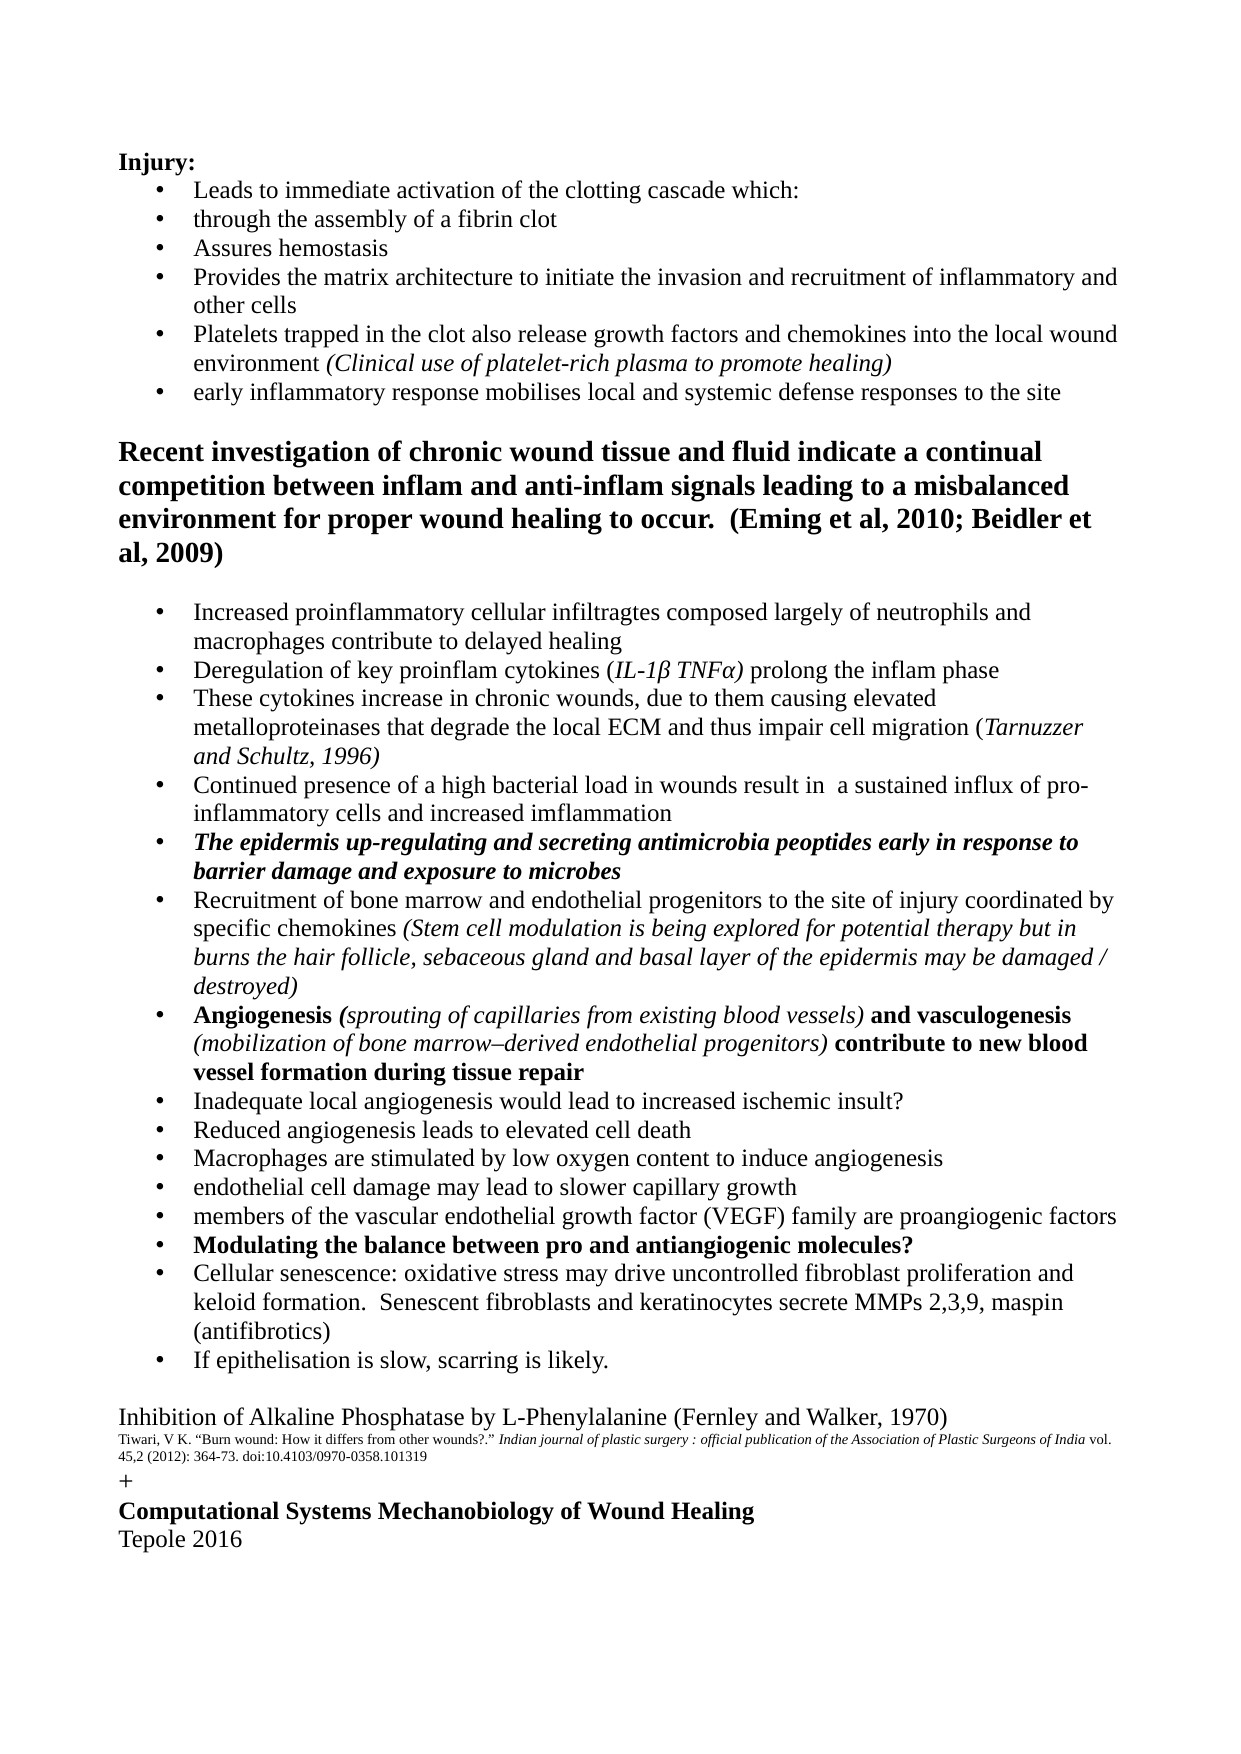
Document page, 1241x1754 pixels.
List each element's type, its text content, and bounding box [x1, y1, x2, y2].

list Platelets trapped in the clot also release growth factors and chemokines into the local wound environment (Clinical use of platelet-rich plasma to promote healing) [156, 319, 1122, 377]
text Tepole 2016 [118, 1524, 1122, 1553]
text Injury: [118, 147, 1122, 176]
list Inadequate local angiogenesis would lead to increased ischemic insult? [156, 1086, 1122, 1115]
list through the assembly of a fibrin clot [156, 204, 1122, 233]
list If epithelisation is slow, scarring is likely. [156, 1345, 1122, 1373]
list The epidermis up-regulating and secreting antimicrobia peoptides early in response to barrier damage and exposure to microbes [156, 827, 1122, 885]
list members of the vascular endothelial growth factor (VEGF) family are proangiogenic factors [156, 1201, 1122, 1230]
list Cellular senescence: oxidative stress may drive uncontrolled fibroblast proliferation and keloid formation. Senescent fibroblasts and keratinocytes secrete MMPs 2,3,9, maspin (antifibrotics) [156, 1258, 1122, 1345]
text Inhibition of Alkaline Phosphatase by L-Phenylalanine (Fernley and Walker, 1970) [118, 1402, 1122, 1431]
list Increased proinflammatory cellular infiltragtes composed largely of neutrophils and macrophages contribute to delayed healing [156, 597, 1122, 655]
list Continued presence of a high bacterial load in wounds result in a sustained influx of pro-inflammatory cells and increased imflammation [156, 770, 1122, 827]
text Recent investigation of chronic wound tissue and fluid indicate a continual competition between inflam and anti-inflam signals leading to a misbalanced environment for proper wound healing to occur. (Eming et al, 2010; Beidler et al, 2009) [118, 434, 1122, 568]
list endothelial cell damage may lead to slower capillary growth [156, 1172, 1122, 1201]
list Provides the matrix architecture to initiate the invasion and recruitment of inflammatory and other cells [156, 262, 1122, 319]
list Modulating the balance between pro and antiangiogenic molecules? [156, 1230, 1122, 1258]
text Computational Systems Mechanobiology of Wound Healing [118, 1496, 1122, 1524]
list Assures hemostasis [156, 233, 1122, 262]
list These cytokines increase in chronic wounds, due to them causing elevated metalloproteinases that degrade the local ECM and thus impair cell migration (Tarnuzzer and Schultz, 1996) [156, 683, 1122, 770]
list Angiogenesis (sprouting of capillaries from existing blood vessels) and vasculogenesis (mobilization of bone marrow–derived endothelial progenitors) contribute to new blood vessel formation during tissue repair [156, 1000, 1122, 1086]
list Reduced angiogenesis leads to elevated cell death [156, 1115, 1122, 1143]
list Deregulation of key proinflam cytokines (IL-1β TNFα) prolong the inflam phase [156, 655, 1122, 683]
text Tiwari, V K. “Burn wound: How it differs from other wounds?.” Indian journal of plastic surgery : official publication of the Association of Plastic Surgeons of India vol. 45,2 (2012): 364-73. doi:10.4103/0970-0358.101319 [118, 1431, 1122, 1464]
list Leads to immediate activation of the clotting cascade which: [156, 176, 1122, 204]
list Recruitment of bone marrow and endothelial progenitors to the site of injury coordinated by specific chemokines (Stem cell modulation is being explored for potential therapy but in burns the hair follicle, sebaceous gland and basal layer of the epidermis may be damaged / destroyed) [156, 885, 1122, 1000]
text + [118, 1464, 1122, 1496]
list Macrophages are stimulated by low oxygen content to induce angiogenesis [156, 1143, 1122, 1172]
list early inflammatory response mobilises local and systemic defense responses to the site [156, 377, 1122, 406]
